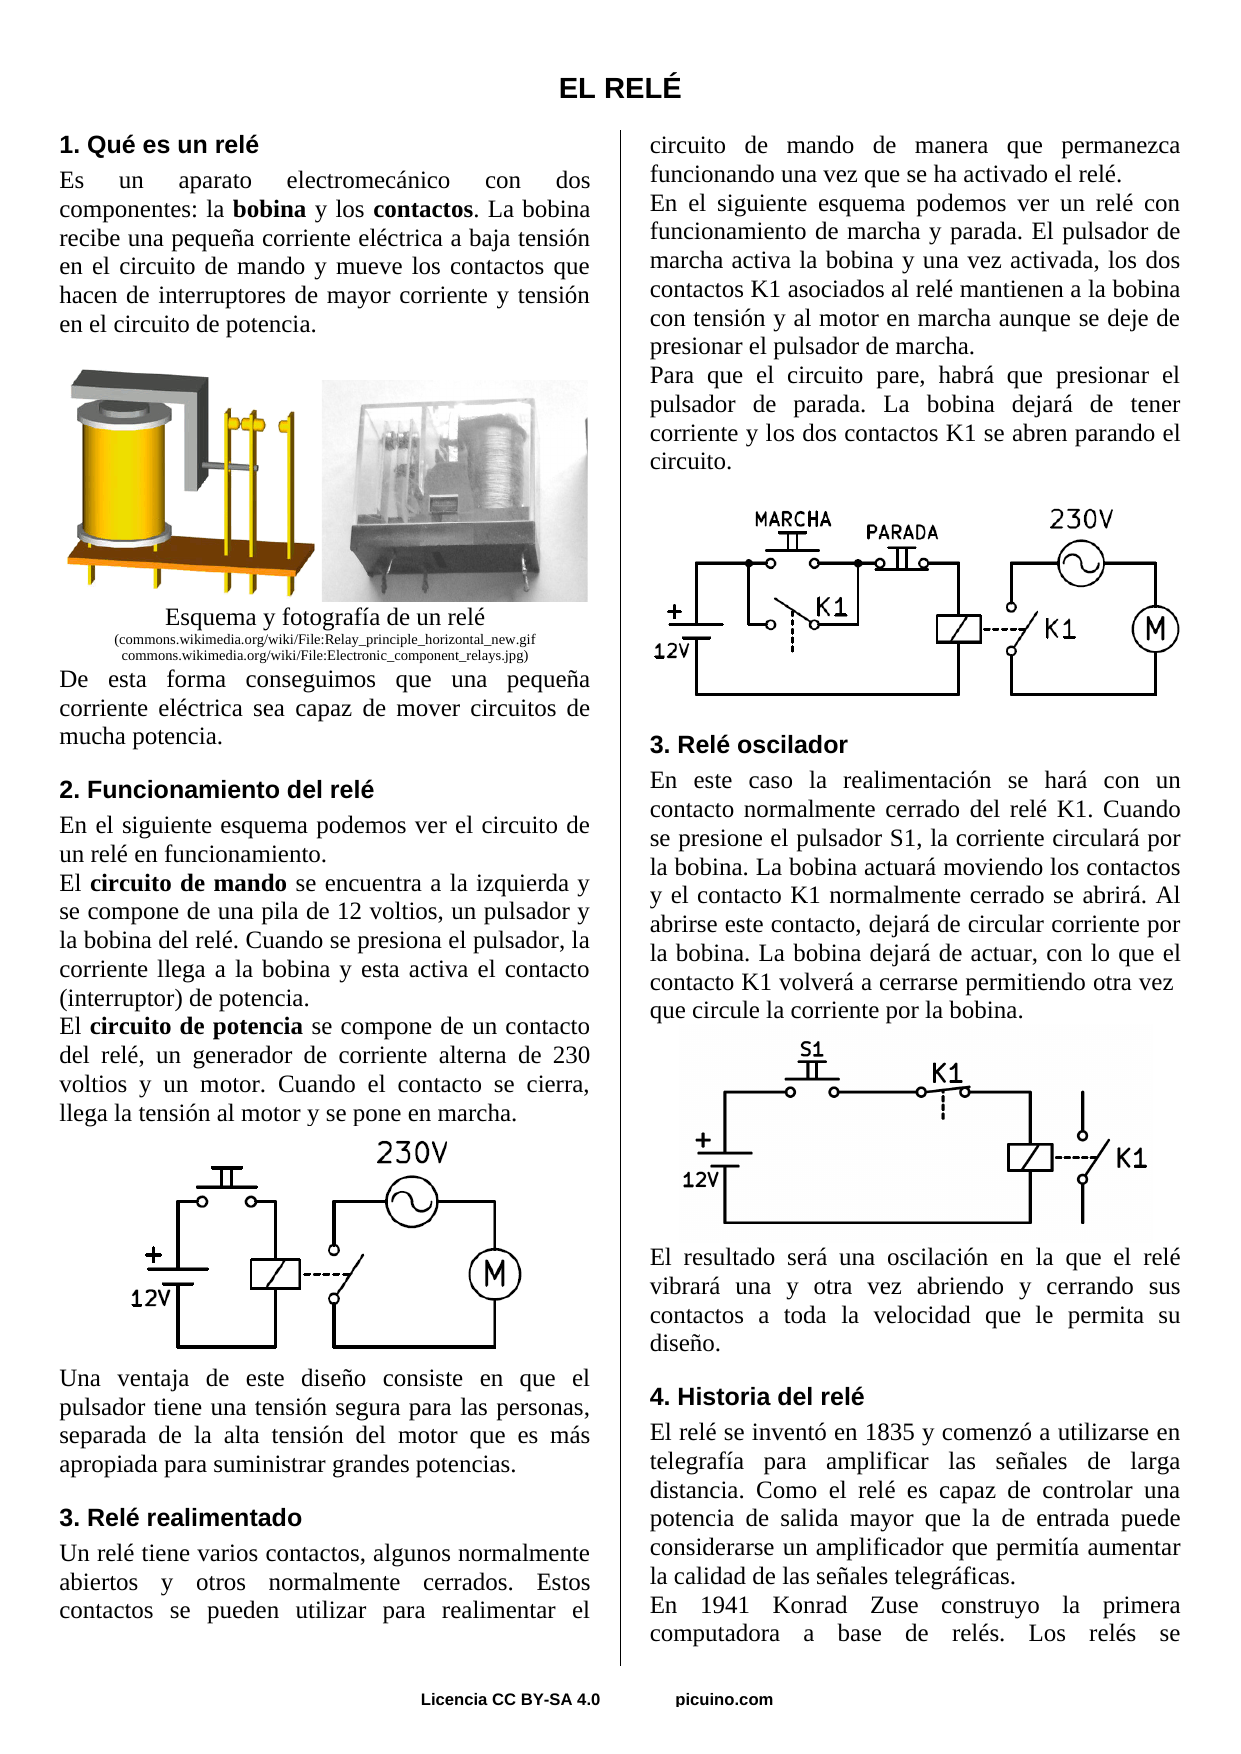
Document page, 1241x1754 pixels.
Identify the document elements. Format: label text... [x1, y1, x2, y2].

subtitle 1. Qué es un relé [59, 130, 591, 159]
text Esquema y fotografía de un relé [59, 602, 591, 630]
text En este caso la realimentación se hará con un contacto normalmente cerrado del relé K1. Cuando se presione el pulsador S1, la corriente circulará por la bobina. La bobina actuará moviendo los contactos y el contacto K1 normalmente cerrado se abrirá. Al abrirse este contacto, dejará de circular corriente por la bobina. La bobina dejará de actuar, con lo que el contacto K1 volverá a cerrarse permitiendo otra vez que circule la corriente por la bobina. [649, 765, 1181, 1024]
text Para que el circuito pare, habrá que presionar el pulsador de parada. La bobina dejará de tener corriente y los dos contactos K1 se abren parando el circuito. [649, 360, 1181, 475]
subtitle EL RELÉ [59, 72, 1181, 105]
text En 1941 Konrad Zuse construyo la primera computadora a base de relés. Los relés se [649, 1590, 1181, 1647]
subtitle 4. Historia del relé [649, 1382, 1181, 1411]
text En el siguiente esquema podemos ver un relé con funcionamiento de marcha y parada. El pulsador de marcha activa la bobina y una vez activada, los dos contactos K1 asociados al relé mantienen a la bobina con tensión y al motor en marcha aunque se deje de presionar el pulsador de marcha. [649, 188, 1181, 360]
text El circuito de potencia se compone de un contacto del relé, un generador de corriente alterna de 230 voltios y un motor. Cuando el contacto se cierra, llega la tensión al motor y se pone en marcha. [59, 1011, 591, 1126]
subtitle 3. Relé oscilador [649, 730, 1181, 759]
subtitle 3. Relé realimentado [59, 1503, 591, 1532]
text (commons.wikimedia.org/wiki/File:Relay_principle_horizontal_new.gif [59, 630, 591, 647]
text commons.wikimedia.org/wiki/File:Electronic_component_relays.jpg) [59, 647, 591, 664]
picture [59, 366, 322, 602]
text Una ventaja de este diseño consiste en que el pulsador tiene una tensión segura para las personas, separada de la alta tensión del motor que es más apropiada para suministrar grandes potencias. [59, 1363, 591, 1478]
text El circuito de mando se encuentra a la izquierda y se compone de una pila de 12 voltios, un pulsador y la bobina del relé. Cuando se presiona el pulsador, la corriente llega a la bobina y esta activa el contacto (interruptor) de potencia. [59, 868, 591, 1011]
text Licencia CC BY-SA 4.0 picuino.com [409, 1689, 831, 1707]
text Es un aparato electromecánico con dos componentes: la bobina y los contactos. La bobina recibe una pequeña corriente eléctrica a baja tensión en el circuito de mando y mueve los contactos que hacen de interruptores de mayor corriente y tensión en el circuito de potencia. [59, 165, 591, 338]
text Un relé tiene varios contactos, algunos normalmente abiertos y otros normalmente cerrados. Estos contactos se pueden utilizar para realimentar el [59, 1538, 591, 1624]
text En el siguiente esquema podemos ver el circuito de un relé en funcionamiento. [59, 810, 591, 868]
text De esta forma conseguimos que una pequeña corriente eléctrica sea capaz de mover circuitos de mucha potencia. [59, 664, 591, 750]
text El relé se inventó en 1835 y comenzó a utilizarse en telegrafía para amplificar las señales de larga distancia. Como el relé es capaz de controlar una potencia de salida mayor que la de entrada puede considerarse un amplificador que permitía aumentar la calidad de las señales telegráficas. [649, 1417, 1181, 1590]
text El resultado será una oscilación en la que el relé vibrará una y otra vez abriendo y cerrando sus contactos a toda la velocidad que le permita su diseño. [649, 1242, 1181, 1357]
subtitle 2. Funcionamiento del relé [59, 775, 591, 804]
text circuito de mando de manera que permanezca funcionando una vez que se ha activado el relé. [649, 130, 1181, 188]
